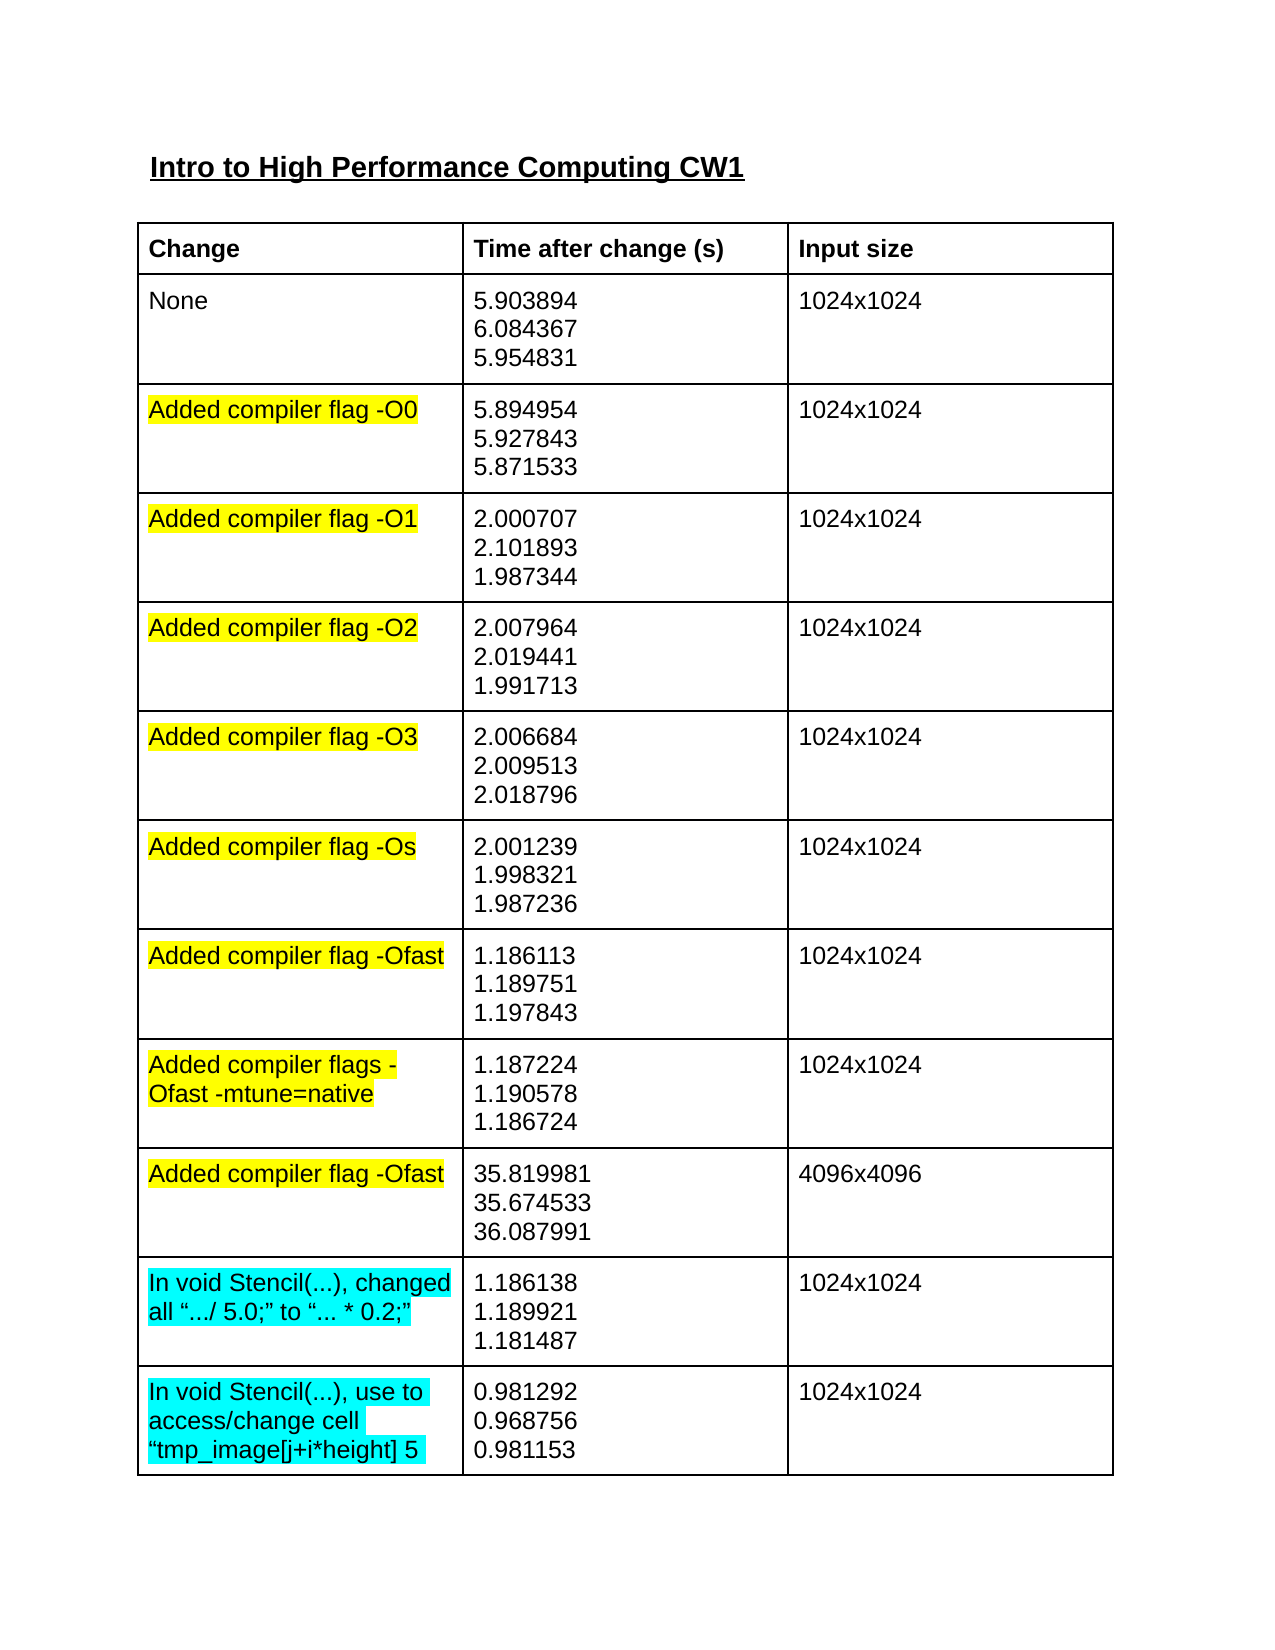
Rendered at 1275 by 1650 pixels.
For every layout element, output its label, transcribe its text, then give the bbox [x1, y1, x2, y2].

table_cell Added compiler flag -O1 [139, 494, 462, 601]
table_cell Added compiler flags -Ofast -mtune=native [139, 1040, 462, 1147]
table_cell 4096x4096 [789, 1149, 1112, 1256]
table_cell Added compiler flag -Os [139, 821, 462, 928]
table_cell 1.186113 1.189751 1.197843 [464, 930, 787, 1037]
table_cell In void Stencil(...), changed all “.../ 5.0;” to “... * 0.2;” [139, 1258, 462, 1365]
table_cell 1.186138 1.189921 1.181487 [464, 1258, 787, 1365]
table_cell 35.819981 35.674533 36.087991 [464, 1149, 787, 1256]
table_cell 1024x1024 [789, 1367, 1112, 1474]
table_cell Added compiler flag -Ofast [139, 1149, 462, 1256]
table_cell 2.006684 2.009513 2.018796 [464, 712, 787, 819]
table_cell 1024x1024 [789, 1040, 1112, 1147]
table_cell 1024x1024 [789, 494, 1112, 601]
table_cell 1024x1024 [789, 930, 1112, 1037]
table_cell 1024x1024 [789, 385, 1112, 492]
table_header Input size [789, 224, 1112, 273]
table_cell 1.187224 1.190578 1.186724 [464, 1040, 787, 1147]
table_cell 2.000707 2.101893 1.987344 [464, 494, 787, 601]
table_header Change [139, 224, 462, 273]
table_cell 1024x1024 [789, 821, 1112, 928]
table_cell 1024x1024 [789, 712, 1112, 819]
table_cell Added compiler flag -O3 [139, 712, 462, 819]
table_cell 0.981292 0.968756 0.981153 [464, 1367, 787, 1474]
table_cell Added compiler flag -O0 [139, 385, 462, 492]
table_cell 2.001239 1.998321 1.987236 [464, 821, 787, 928]
text Intro to High Performance Computing CW1 [150, 150, 1125, 183]
table_cell 5.894954 5.927843 5.871533 [464, 385, 787, 492]
table_cell 2.007964 2.019441 1.991713 [464, 603, 787, 710]
table_cell Added compiler flag -Ofast [139, 930, 462, 1037]
table_cell 1024x1024 [789, 275, 1112, 382]
table_cell 1024x1024 [789, 603, 1112, 710]
table_cell In void Stencil(...), use to access/change cell “tmp_image[j+i*height] 5 [139, 1367, 462, 1474]
table_cell None [139, 275, 462, 382]
table_cell 5.903894 6.084367 5.954831 [464, 275, 787, 382]
table_cell 1024x1024 [789, 1258, 1112, 1365]
table_header Time after change (s) [464, 224, 787, 273]
table_cell Added compiler flag -O2 [139, 603, 462, 710]
